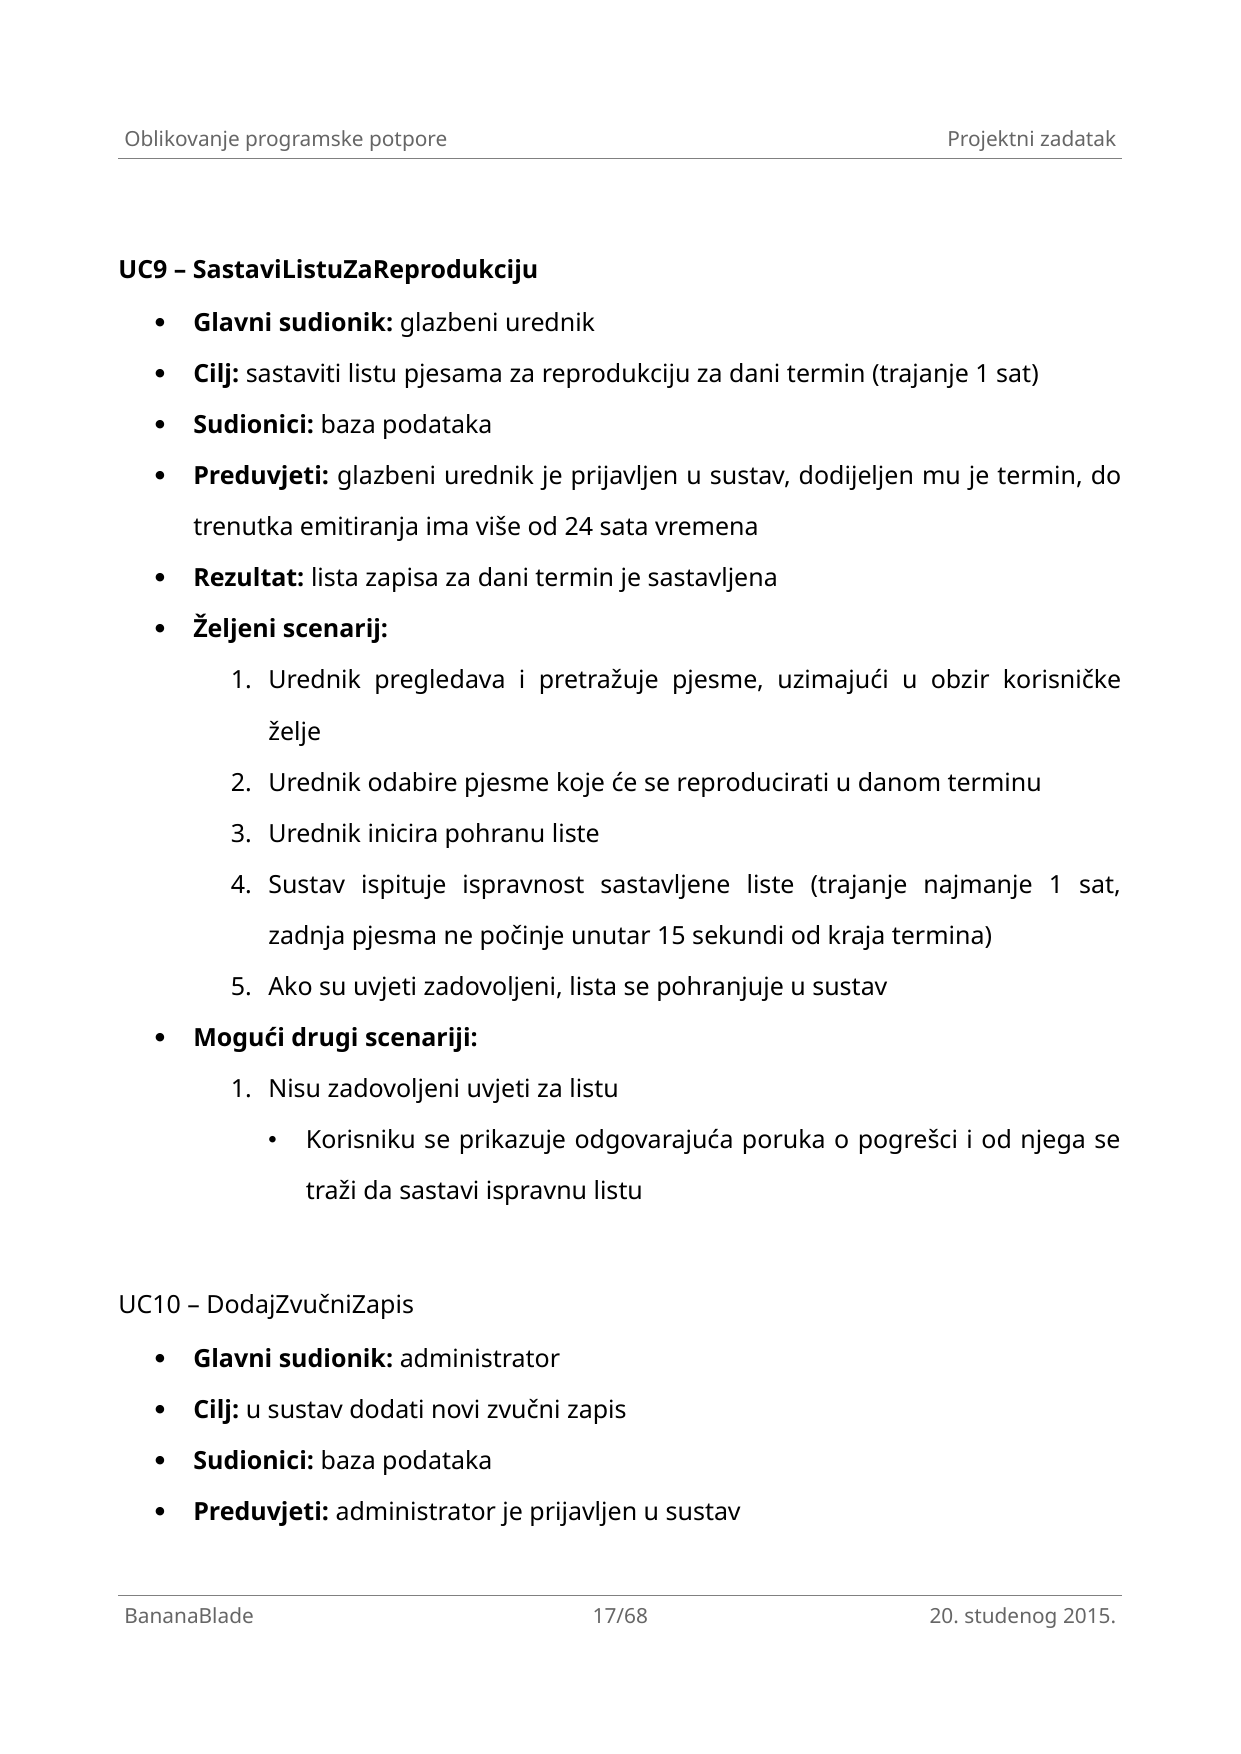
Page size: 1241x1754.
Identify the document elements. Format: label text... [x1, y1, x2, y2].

list Urednik inicira pohranu liste [231, 815, 1122, 849]
list Sudionici: baza podataka [156, 1443, 1122, 1477]
list Cilj: sastaviti listu pjesama za reprodukciju za dani termin (trajanje 1 sat) [156, 356, 1122, 390]
subtitle UC10 – DodajZvučniZapis [118, 1287, 1122, 1321]
subtitle UC9 – SastaviListuZaReprodukciju [118, 252, 1122, 286]
list Urednik odabire pjesme koje će se reproducirati u danom terminu [231, 764, 1122, 798]
list Glavni sudionik: glazbeni urednik [156, 305, 1122, 339]
list Nisu zadovoljeni uvjeti za listu [231, 1071, 1122, 1104]
list Urednik pregledava i pretražuje pjesme, uzimajući u obzir korisničke želje [231, 662, 1122, 747]
list Preduvjeti: administrator je prijavljen u sustav [156, 1494, 1122, 1528]
list Željeni scenarij: [156, 611, 1122, 645]
list Sustav ispituje ispravnost sastavljene liste (trajanje najmanje 1 sat, zadnja pjesma ne počinje unutar 15 sekundi od kraja termina) [231, 866, 1122, 951]
list Mogući drugi scenariji: [156, 1019, 1122, 1053]
list Preduvjeti: glazbeni urednik je prijavljen u sustav, dodijeljen mu je termin, do trenutka emitiranja ima više od 24 sata vremena [156, 458, 1122, 543]
list Glavni sudionik: administrator [156, 1341, 1122, 1374]
list Cilj: u sustav dodati novi zvučni zapis [156, 1392, 1122, 1426]
list Sudionici: baza podataka [156, 407, 1122, 441]
list Rezultat: lista zapisa za dani termin je sastavljena [156, 560, 1122, 594]
list Korisniku se prikazuje odgovarajuća poruka o pogrešci i od njega se traži da sastavi ispravnu listu [268, 1122, 1122, 1207]
list Ako su uvjeti zadovoljeni, lista se pohranjuje u sustav [231, 968, 1122, 1002]
